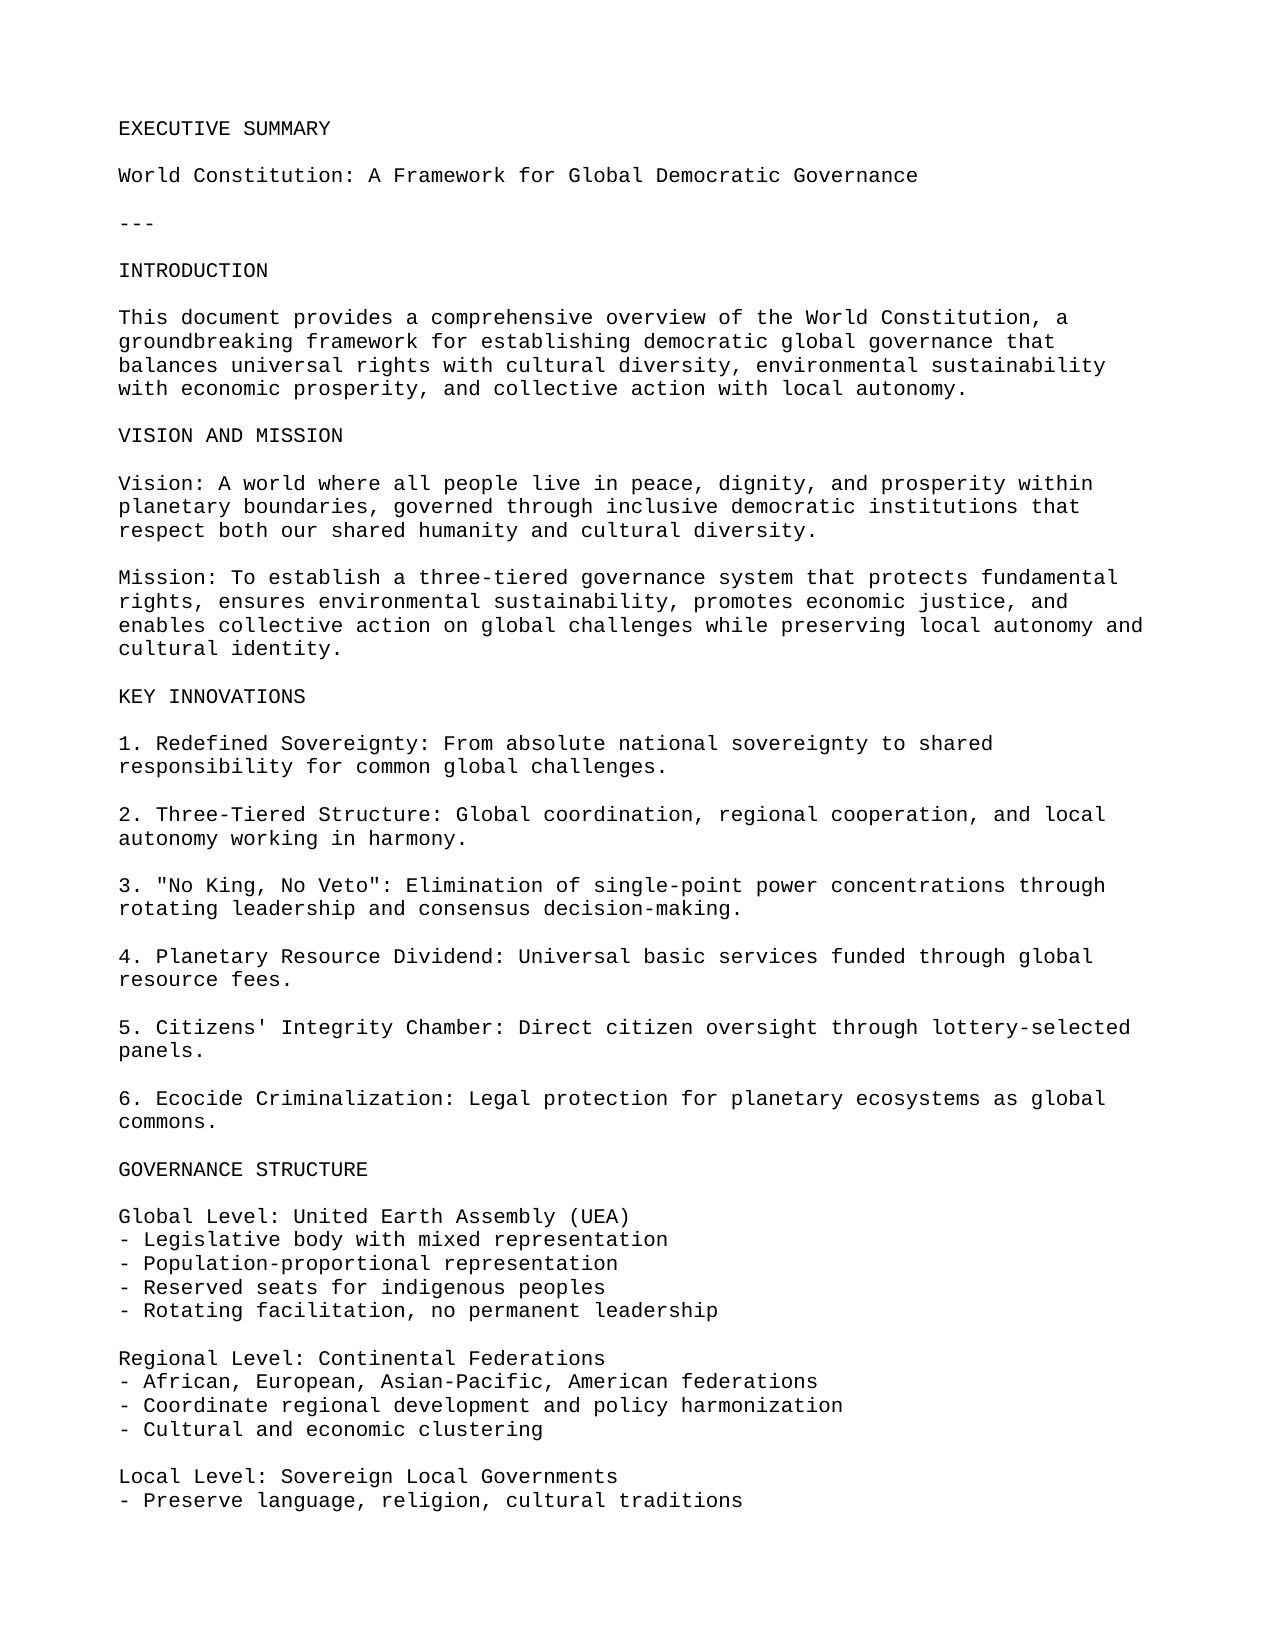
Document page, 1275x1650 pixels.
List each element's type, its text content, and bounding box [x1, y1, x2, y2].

text Vision: A world where all people live in peace, dignity, and prosperity within planetary boundaries, governed through inclusive democratic institutions that respect both our shared humanity and cultural diversity. [118, 473, 1157, 544]
text - Preserve language, religion, cultural traditions [118, 1489, 1157, 1513]
text Regional Level: Continental Federations [118, 1348, 1157, 1371]
text 2. Three-Tiered Structure: Global coordination, regional cooperation, and local autonomy working in harmony. [118, 804, 1157, 851]
text - Legislative body with mixed representation [118, 1229, 1157, 1253]
text - Rotating facilitation, no permanent leadership [118, 1300, 1157, 1324]
text 6. Ecocide Criminalization: Legal protection for planetary ecosystems as global commons. [118, 1088, 1157, 1135]
text GOVERNANCE STRUCTURE [118, 1158, 1157, 1182]
text - Coordinate regional development and policy harmonization [118, 1395, 1157, 1419]
text 4. Planetary Resource Dividend: Universal basic services funded through global resource fees. [118, 946, 1157, 993]
text - African, European, Asian-Pacific, American federations [118, 1371, 1157, 1395]
text 5. Citizens' Integrity Chamber: Direct citizen oversight through lottery-selected panels. [118, 1017, 1157, 1064]
text EXECUTIVE SUMMARY [118, 118, 1157, 142]
text KEY INNOVATIONS [118, 686, 1157, 709]
text World Constitution: A Framework for Global Democratic Governance [118, 165, 1157, 189]
text - Reserved seats for indigenous peoples [118, 1277, 1157, 1300]
text 3. "No King, No Veto": Elimination of single-point power concentrations through rotating leadership and consensus decision-making. [118, 875, 1157, 922]
text 1. Redefined Sovereignty: From absolute national sovereignty to shared responsibility for common global challenges. [118, 733, 1157, 780]
text - Cultural and economic clustering [118, 1419, 1157, 1442]
text - Population-proportional representation [118, 1253, 1157, 1277]
text Mission: To establish a three-tiered governance system that protects fundamental rights, ensures environmental sustainability, promotes economic justice, and enables collective action on global challenges while preserving local autonomy and cultural identity. [118, 567, 1157, 662]
text INTRODUCTION [118, 260, 1157, 284]
text Global Level: United Earth Assembly (UEA) [118, 1206, 1157, 1229]
text --- [118, 213, 1157, 236]
text This document provides a comprehensive overview of the World Constitution, a groundbreaking framework for establishing democratic global governance that balances universal rights with cultural diversity, environmental sustainability with economic prosperity, and collective action with local autonomy. [118, 307, 1157, 402]
text VISION AND MISSION [118, 426, 1157, 449]
text Local Level: Sovereign Local Governments [118, 1466, 1157, 1489]
